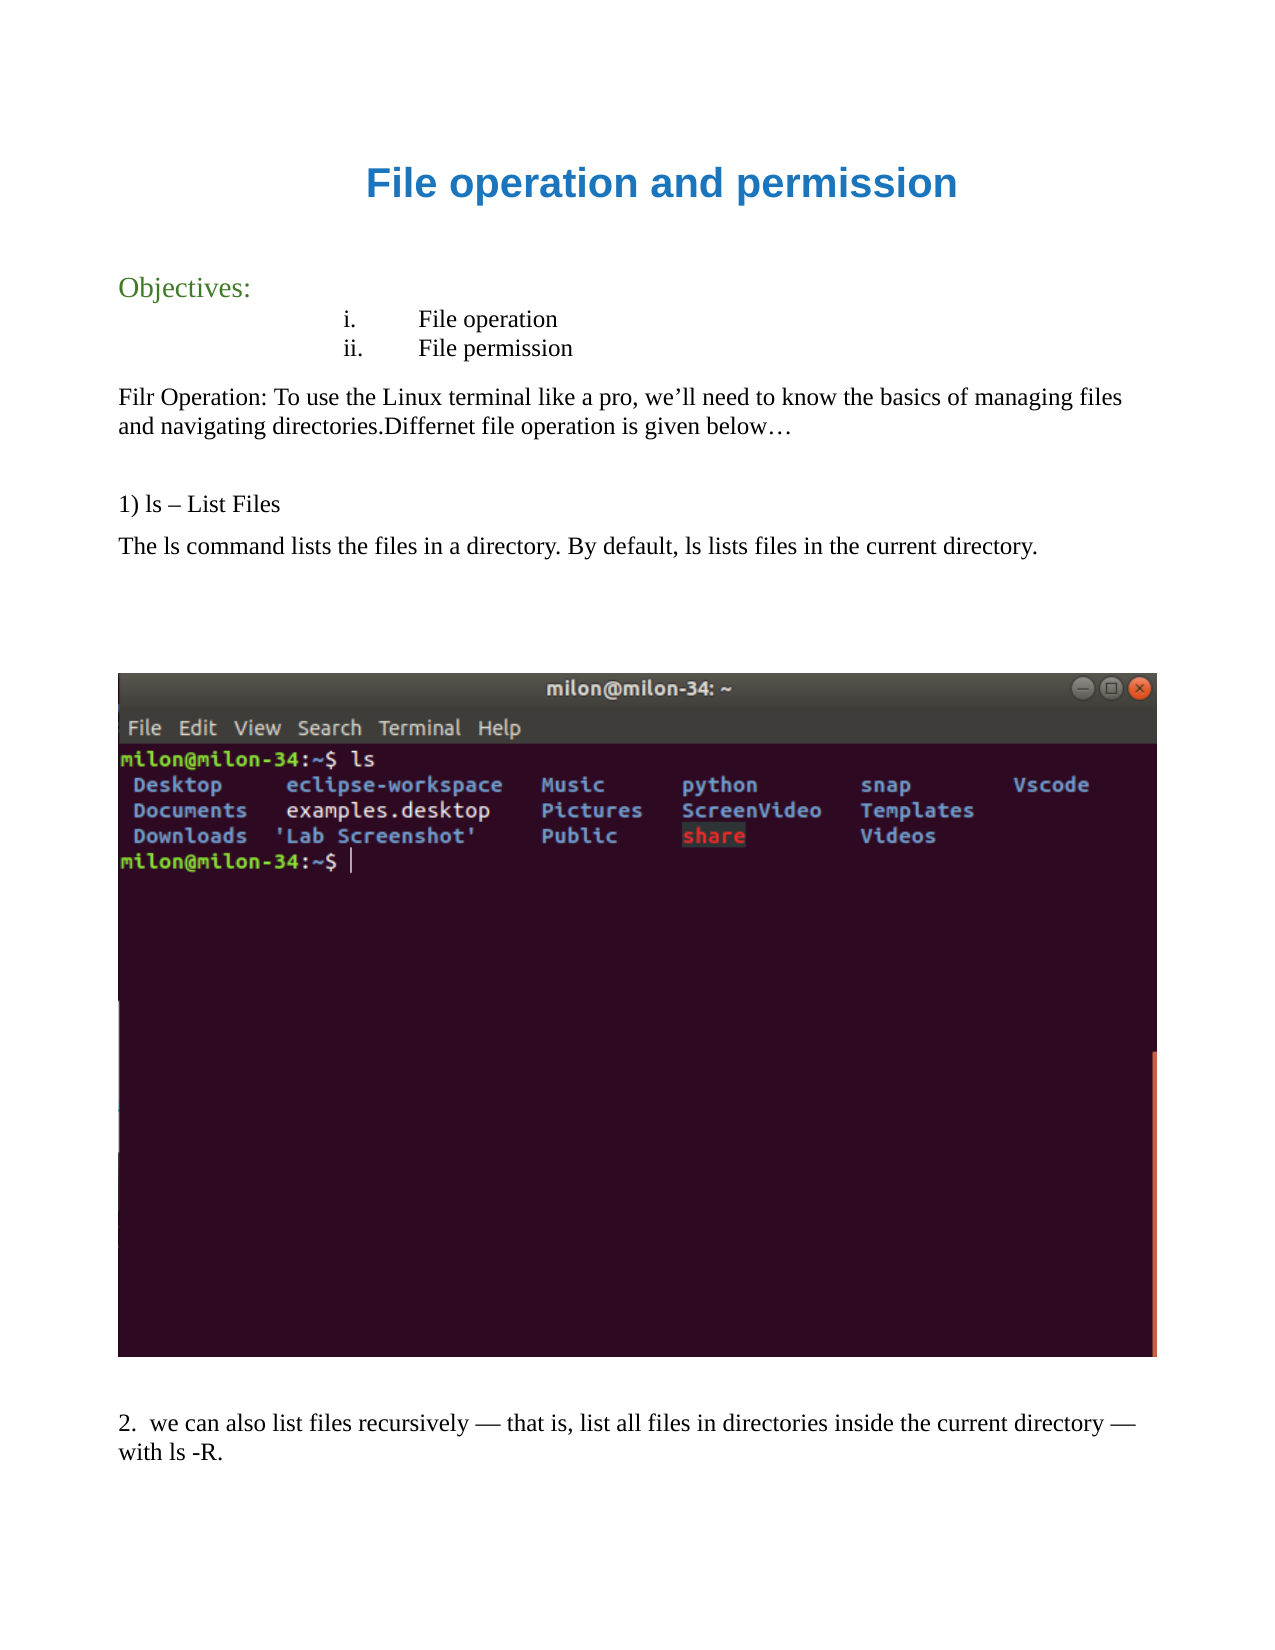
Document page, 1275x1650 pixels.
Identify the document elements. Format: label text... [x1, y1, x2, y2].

list File operation [343, 304, 1157, 333]
list File permission [343, 333, 1157, 362]
subtitle 1) ls – List Files [118, 489, 1157, 518]
text The ls command lists the files in a directory. By default, ls lists files in the current directory. [118, 531, 1157, 559]
text 2. we can also list files recursively — that is, list all files in directories inside the current directory — with ls -R. [118, 1408, 1157, 1466]
title File operation and permission [118, 143, 1157, 210]
text Filr Operation: To use the Linux terminal like a pro, we’ll need to know the basics of managing files and navigating directories.Differnet file operation is given below… [118, 382, 1157, 440]
text Objectives: [118, 271, 1157, 304]
picture [118, 673, 1157, 1357]
